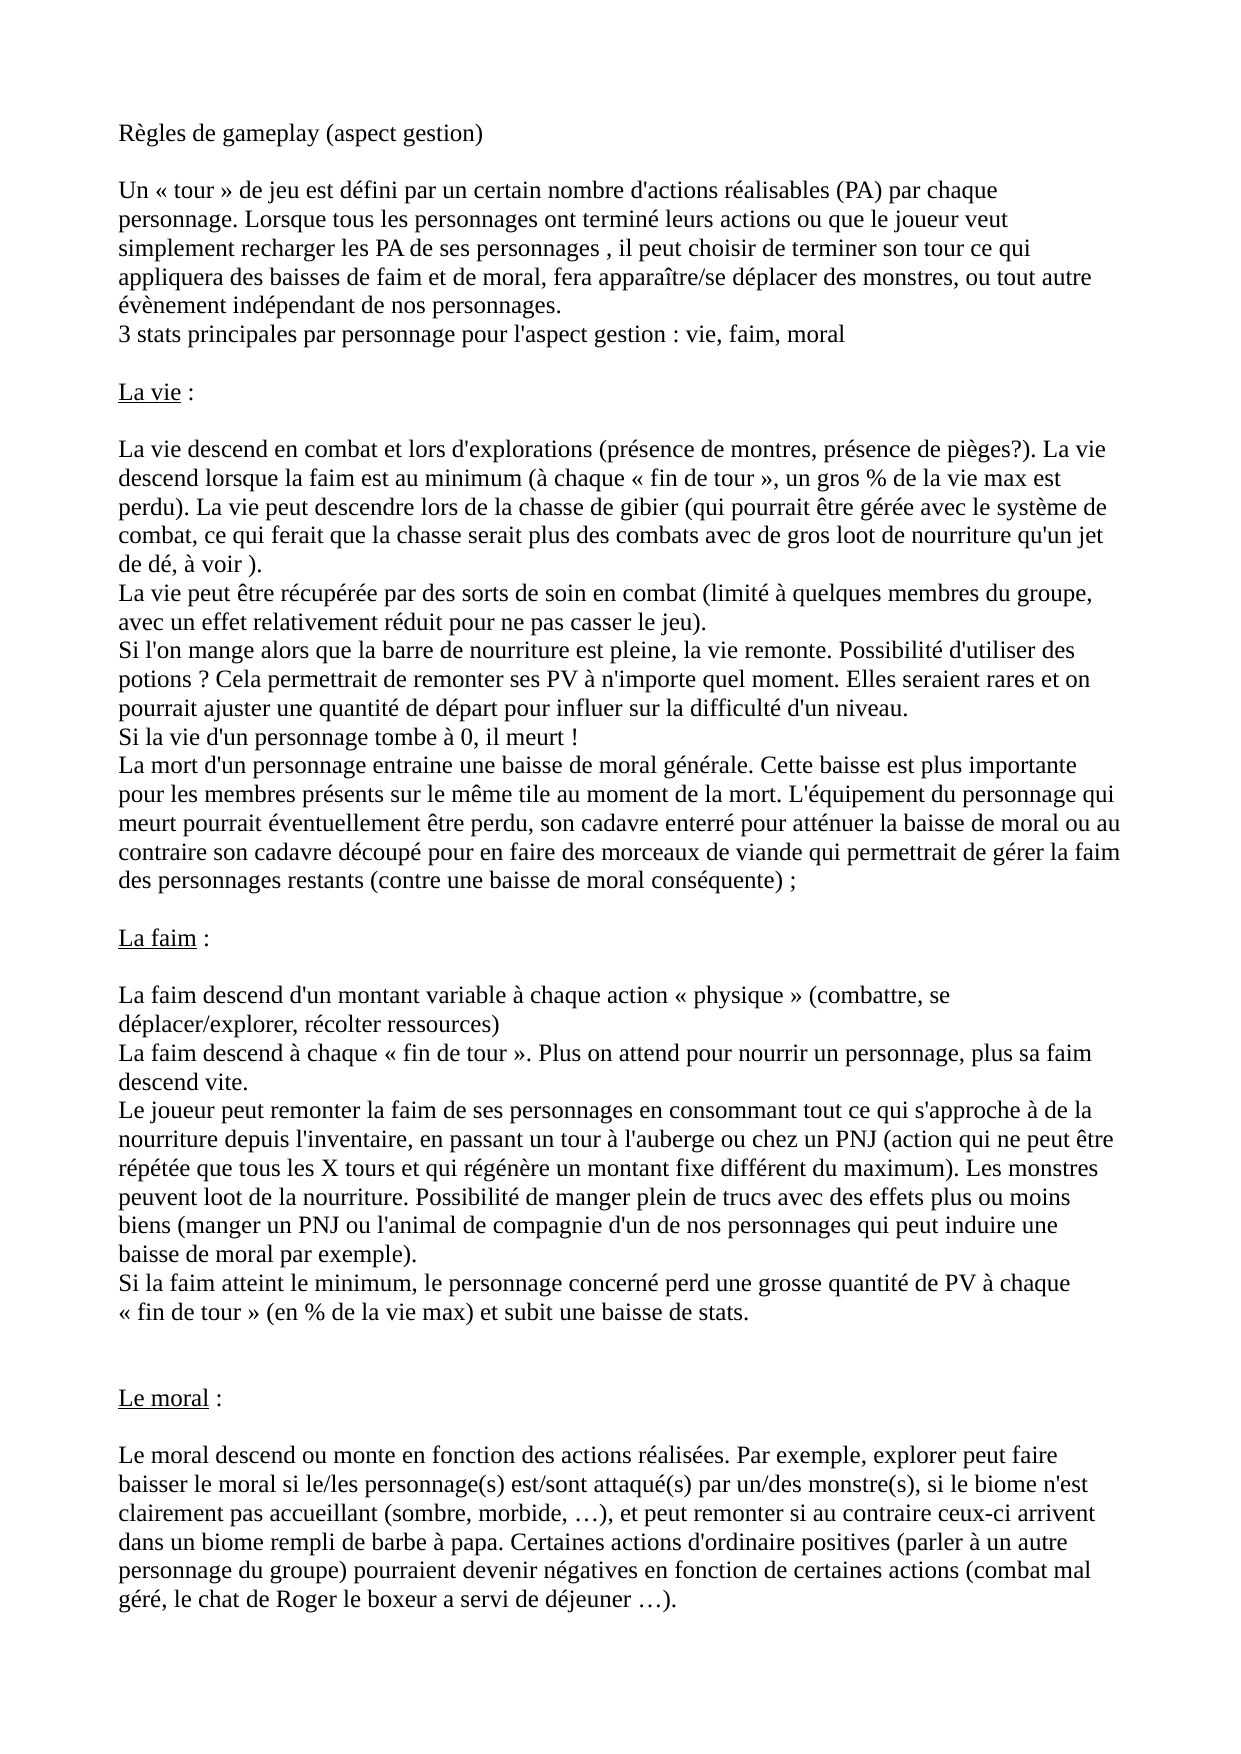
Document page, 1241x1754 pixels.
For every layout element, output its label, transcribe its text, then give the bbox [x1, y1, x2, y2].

text Règles de gameplay (aspect gestion) [118, 118, 1122, 147]
text La vie peut être récupérée par des sorts de soin en combat (limité à quelques membres du groupe, avec un effet relativement réduit pour ne pas casser le jeu). [118, 578, 1122, 636]
text Le moral descend ou monte en fonction des actions réalisées. Par exemple, explorer peut faire baisser le moral si le/les personnage(s) est/sont attaqué(s) par un/des monstre(s), si le biome n'est clairement pas accueillant (sombre, morbide, …), et peut remonter si au contraire ceux-ci arrivent dans un biome rempli de barbe à papa. Certaines actions d'ordinaire positives (parler à un autre personnage du groupe) pourraient devenir négatives en fonction de certaines actions (combat mal géré, le chat de Roger le boxeur a servi de déjeuner …). [118, 1441, 1122, 1613]
text La mort d'un personnage entraine une baisse de moral générale. Cette baisse est plus importante pour les membres présents sur le même tile au moment de la mort. L'équipement du personnage qui meurt pourrait éventuellement être perdu, son cadavre enterré pour atténuer la baisse de moral ou au contraire son cadavre découpé pour en faire des morceaux de viande qui permettrait de gérer la faim des personnages restants (contre une baisse de moral conséquente) ; [118, 751, 1122, 894]
text Si la faim atteint le minimum, le personnage concerné perd une grosse quantité de PV à chaque « fin de tour » (en % de la vie max) et subit une baisse de stats. [118, 1268, 1122, 1326]
text Si la vie d'un personnage tombe à 0, il meurt ! [118, 722, 1122, 751]
text La faim : [118, 923, 1122, 952]
text La faim descend à chaque « fin de tour ». Plus on attend pour nourrir un personnage, plus sa faim descend vite. [118, 1038, 1122, 1096]
text La vie descend en combat et lors d'explorations (présence de montres, présence de pièges?). La vie descend lorsque la faim est au minimum (à chaque « fin de tour », un gros % de la vie max est perdu). La vie peut descendre lors de la chasse de gibier (qui pourrait être gérée avec le système de combat, ce qui ferait que la chasse serait plus des combats avec de gros loot de nourriture qu'un jet de dé, à voir ). [118, 434, 1122, 578]
text La faim descend d'un montant variable à chaque action « physique » (combattre, se déplacer/explorer, récolter ressources) [118, 981, 1122, 1038]
text Le joueur peut remonter la faim de ses personnages en consommant tout ce qui s'approche à de la nourriture depuis l'inventaire, en passant un tour à l'auberge ou chez un PNJ (action qui ne peut être répétée que tous les X tours et qui régénère un montant fixe différent du maximum). Les monstres peuvent loot de la nourriture. Possibilité de manger plein de trucs avec des effets plus ou moins biens (manger un PNJ ou l'animal de compagnie d'un de nos personnages qui peut induire une baisse de moral par exemple). [118, 1096, 1122, 1268]
text Si l'on mange alors que la barre de nourriture est pleine, la vie remonte. Possibilité d'utiliser des potions ? Cela permettrait de remonter ses PV à n'importe quel moment. Elles seraient rares et on pourrait ajuster une quantité de départ pour influer sur la difficulté d'un niveau. [118, 636, 1122, 722]
text Le moral : [118, 1383, 1122, 1412]
text 3 stats principales par personnage pour l'aspect gestion : vie, faim, moral [118, 319, 1122, 348]
text Un « tour » de jeu est défini par un certain nombre d'actions réalisables (PA) par chaque personnage. Lorsque tous les personnages ont terminé leurs actions ou que le joueur veut simplement recharger les PA de ses personnages , il peut choisir de terminer son tour ce qui appliquera des baisses de faim et de moral, fera apparaître/se déplacer des monstres, ou tout autre évènement indépendant de nos personnages. [118, 176, 1122, 319]
text La vie : [118, 377, 1122, 406]
